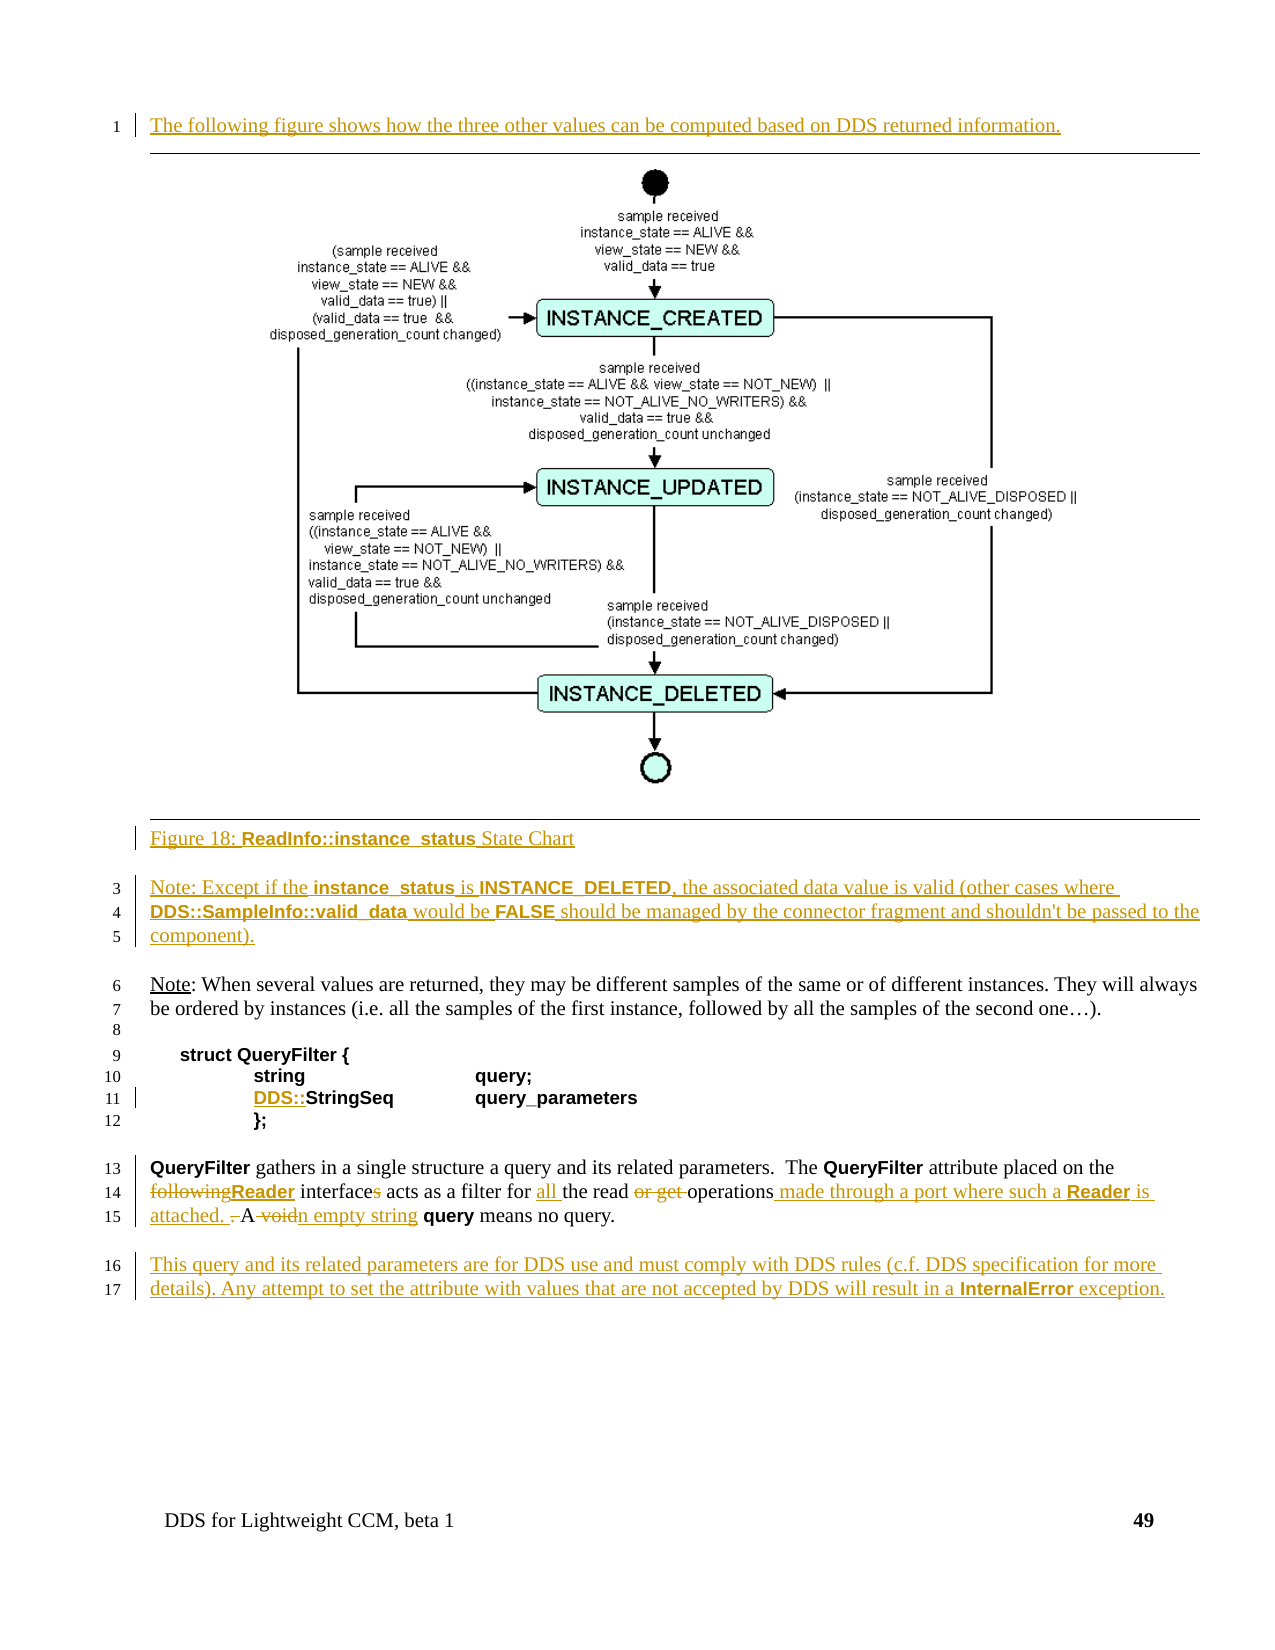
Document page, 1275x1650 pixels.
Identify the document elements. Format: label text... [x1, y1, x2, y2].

text The following figure shows how the three other values can be computed based on DDS returned information. [150, 112, 1200, 137]
text component). [150, 920, 1200, 947]
text Note: When several values are returned, they may be different samples of the same or of different instances. They will always be ordered by instances (i.e. all the samples of the first instance, followed by all the samples of the second one…). [150, 972, 1200, 1020]
text This query and its related parameters are for DDS use and must comply with DDS rules (c.f. DDS specification for more details). Any attempt to set the attribute with values that are not accepted by DDS will result in a InternalError exception. [150, 1252, 1200, 1300]
picture [259, 169, 1091, 795]
text QueryFilter gathers in a single structure a query and its related parameters. The QueryFilter attribute placed on the Reader interface acts as a filter for all the read operations made through a port where such a Reader is attached. An empty string query means no query. [150, 1155, 1200, 1227]
text struct QueryFilter { [179, 1044, 1200, 1065]
text }; [179, 1108, 1200, 1130]
text Note: Except if the instance_status is INSTANCE_DELETED, the associated data value is valid (other cases where DDS::SampleInfo::valid_data would be FALSE should be managed by the connector fragment and shouldn't be passed to the [150, 874, 1200, 919]
text DDS::StringSeq query_parameters [179, 1087, 1200, 1108]
text string query; [179, 1065, 1200, 1087]
text Figure 18: ReadInfo::instance_status State Chart [150, 826, 1200, 850]
